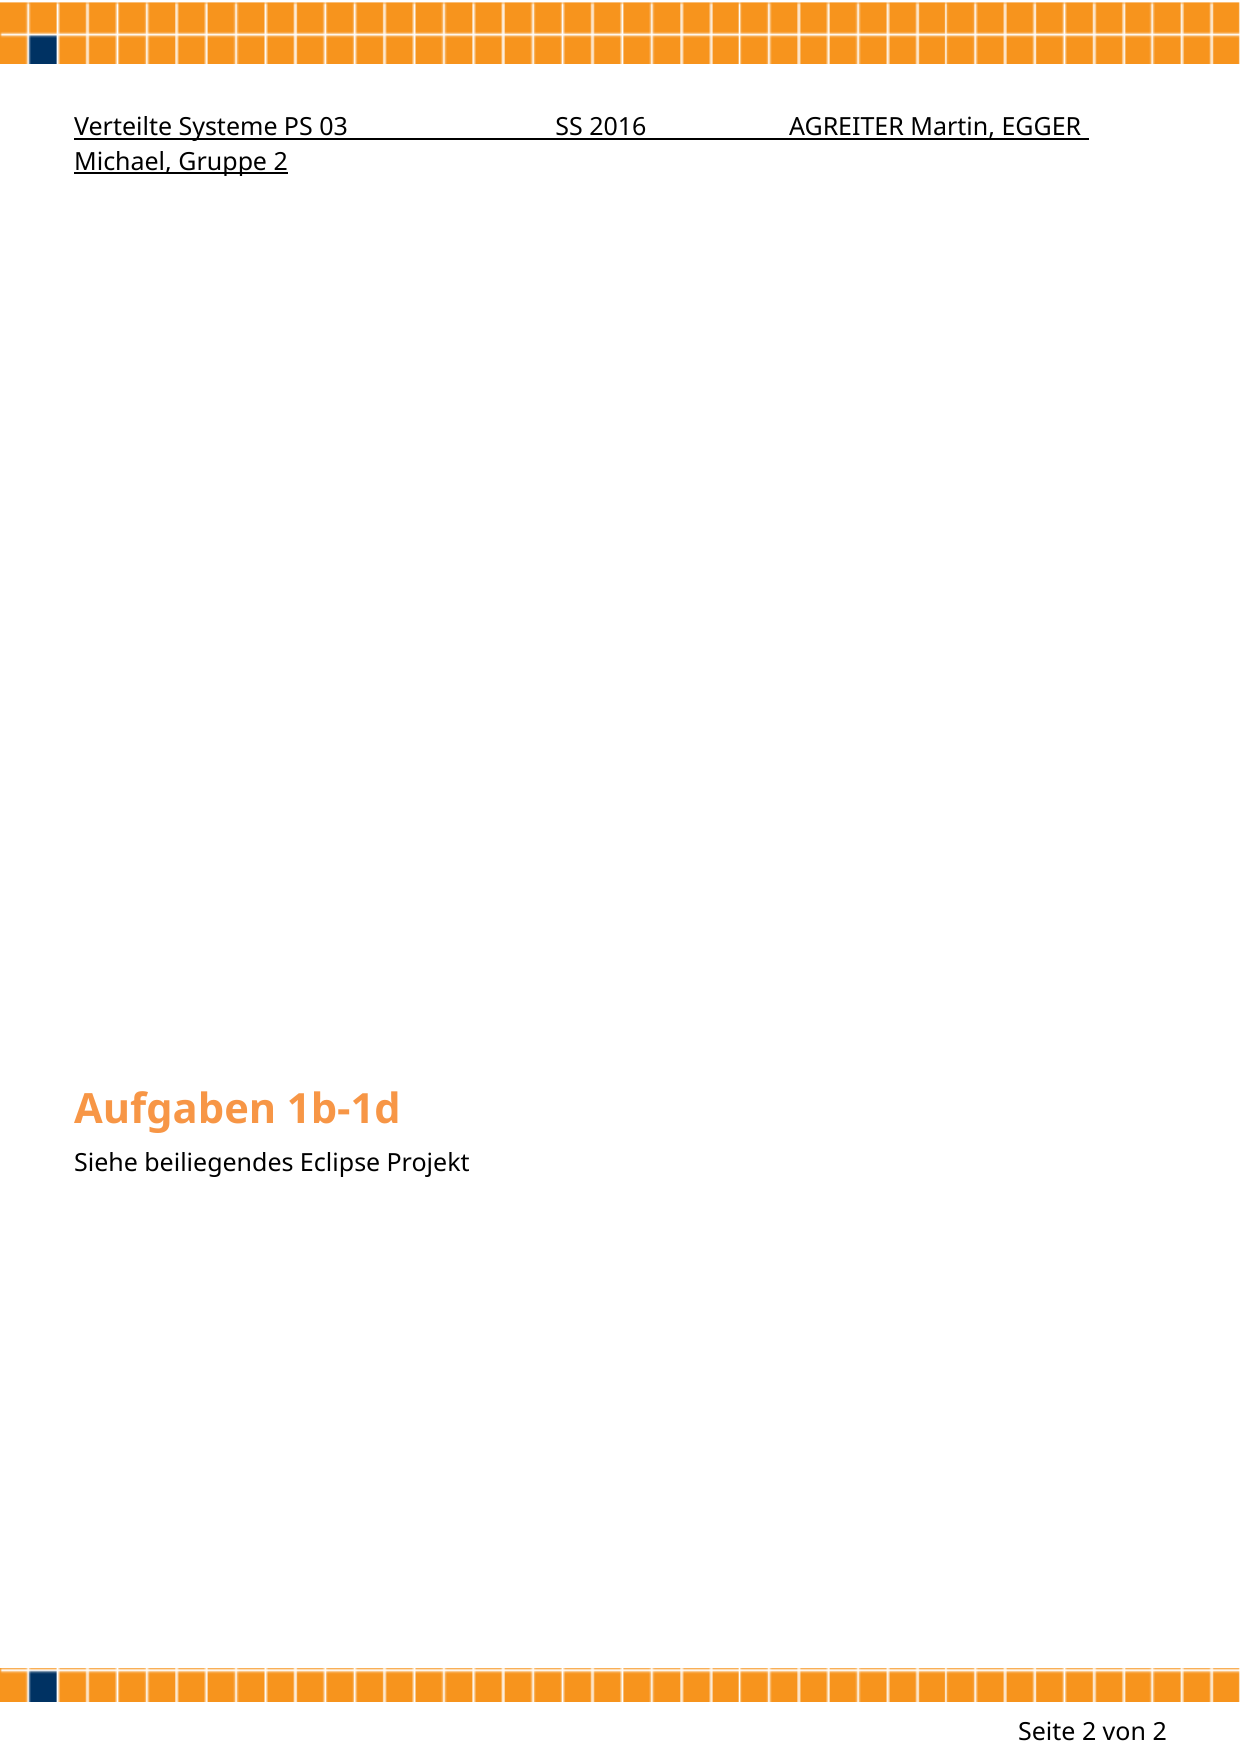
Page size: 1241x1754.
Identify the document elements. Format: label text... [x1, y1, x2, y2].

picture [0, 1, 1241, 64]
subtitle Aufgaben 1b-1d [74, 1079, 1166, 1136]
text Siehe beiliegendes Eclipse Projekt [74, 1144, 1166, 1178]
picture [0, 1668, 1241, 1702]
